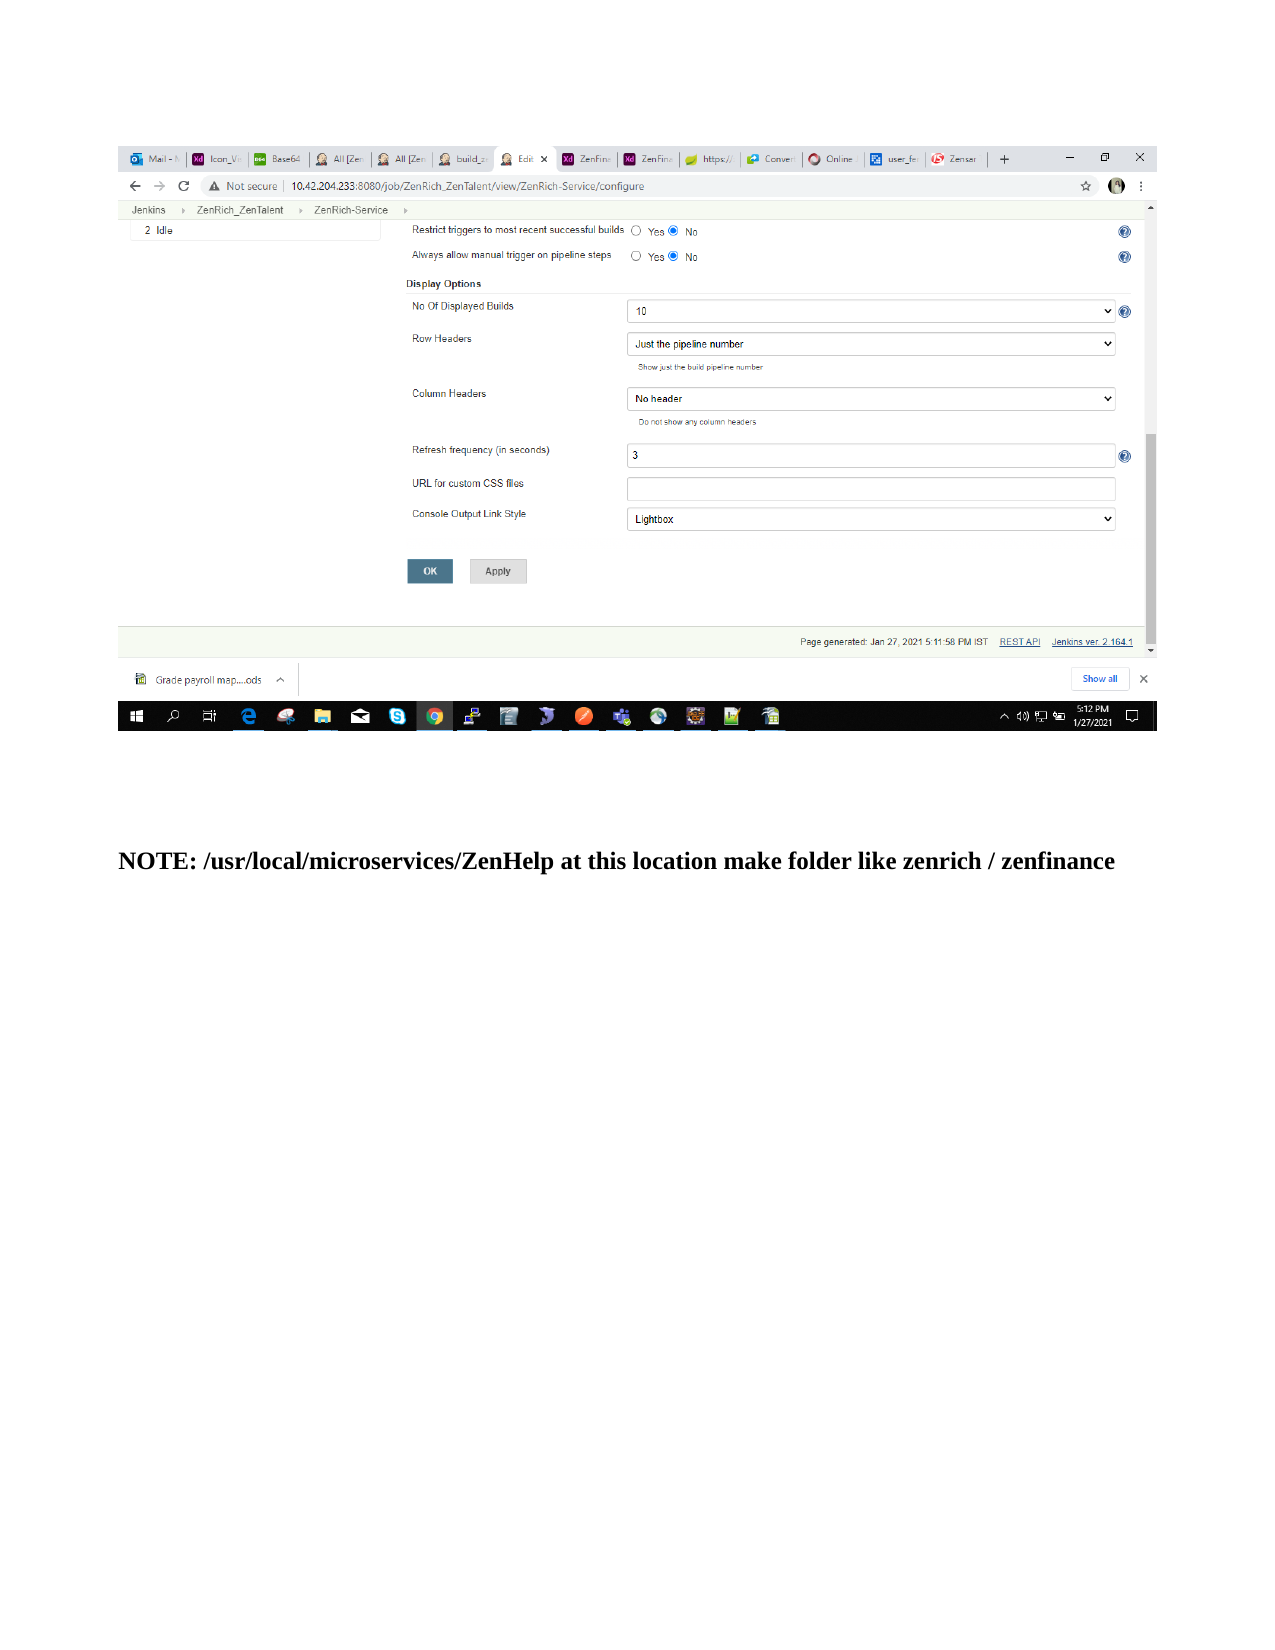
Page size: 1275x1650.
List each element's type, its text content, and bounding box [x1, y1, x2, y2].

text NOTE: /usr/local/microservices/ZenHelp at this location make folder like zenrich / zenfinance [118, 846, 1157, 874]
picture [118, 146, 1157, 731]
